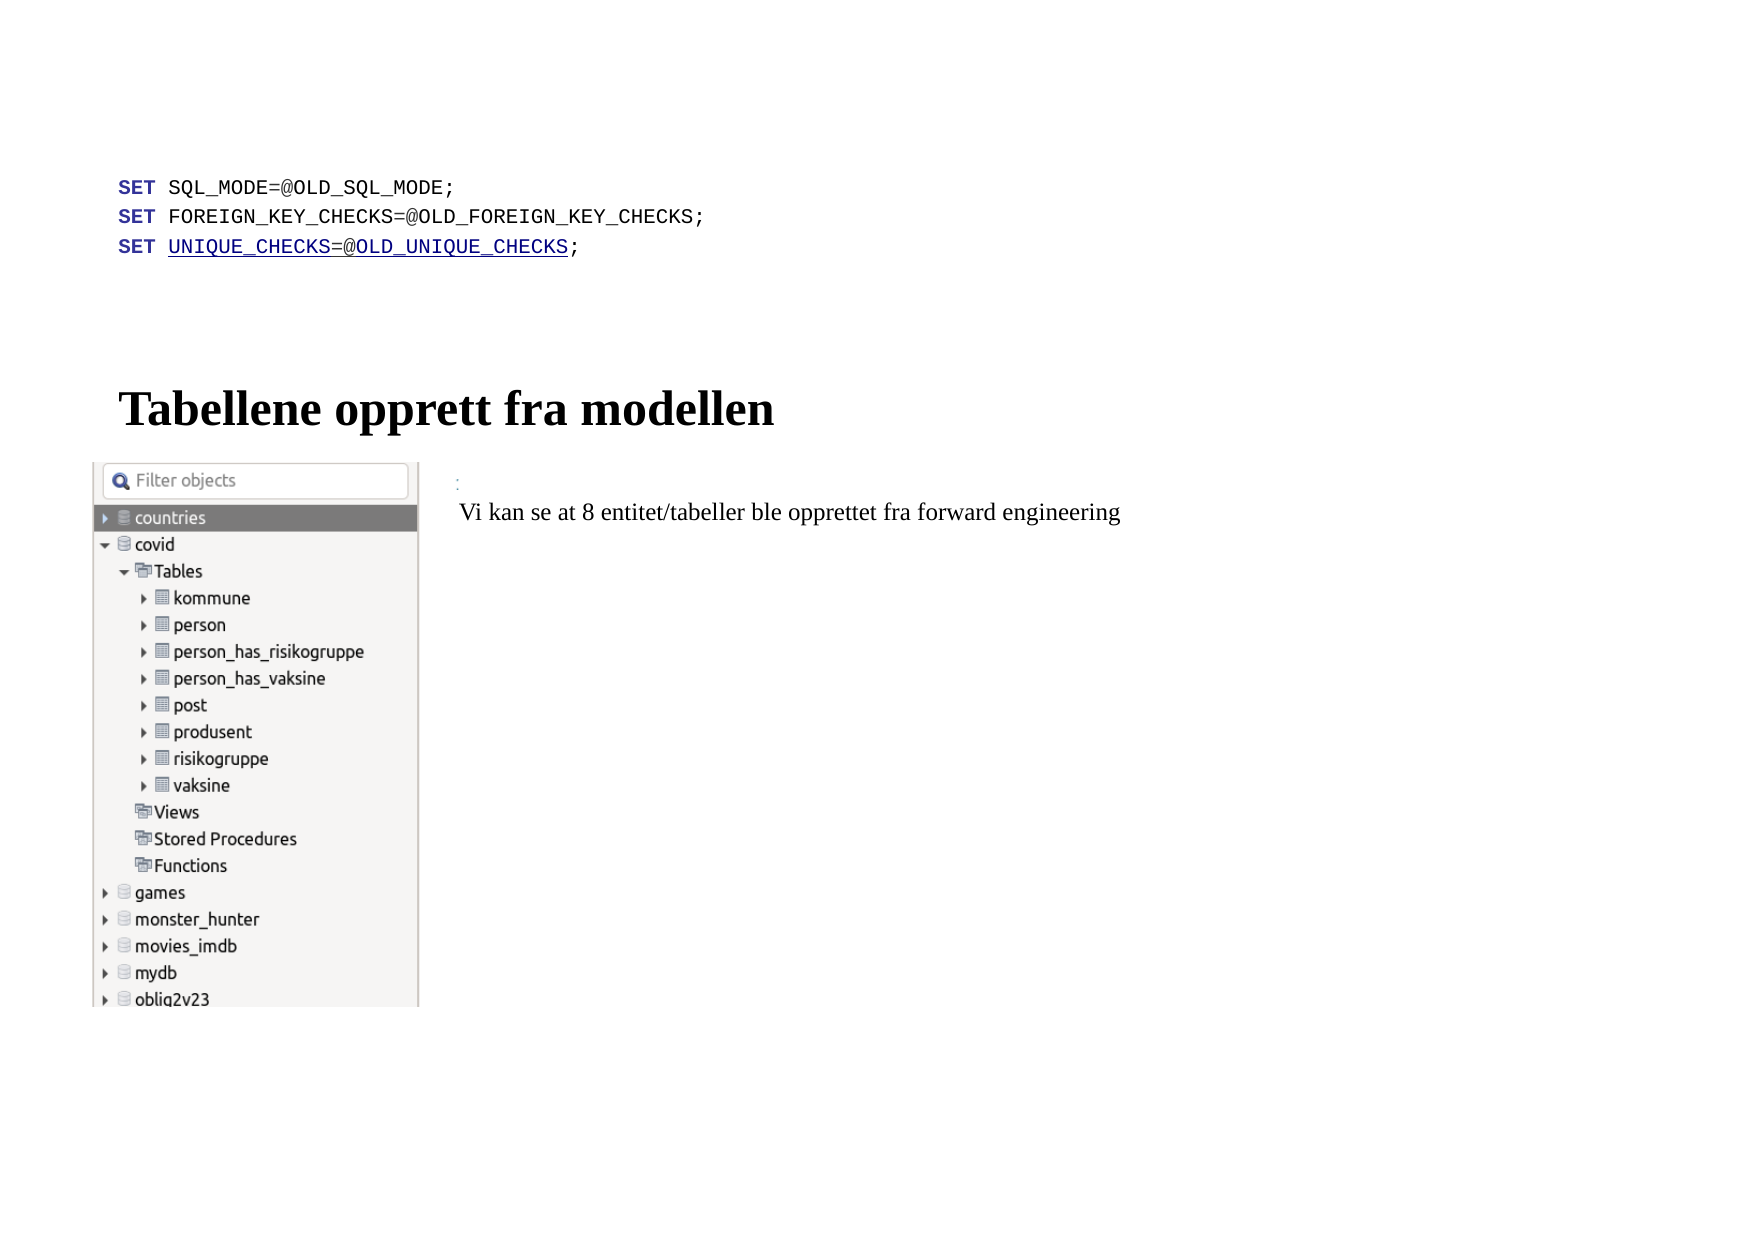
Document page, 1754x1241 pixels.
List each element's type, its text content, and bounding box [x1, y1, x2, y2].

text SET UNIQUE_CHECKS=@OLD_UNIQUE_CHECKS; [118, 236, 1636, 260]
text SET FOREIGN_KEY_CHECKS=@OLD_FOREIGN_KEY_CHECKS; [118, 207, 1636, 230]
text SET SQL_MODE=@OLD_SQL_MODE; [118, 177, 1636, 201]
picture [92, 462, 459, 1007]
text Vi kan se at 8 entitet/tabeller ble opprettet fra forward engineering [459, 497, 1636, 525]
subtitle Tabellene opprett fra modellen [118, 379, 1636, 436]
